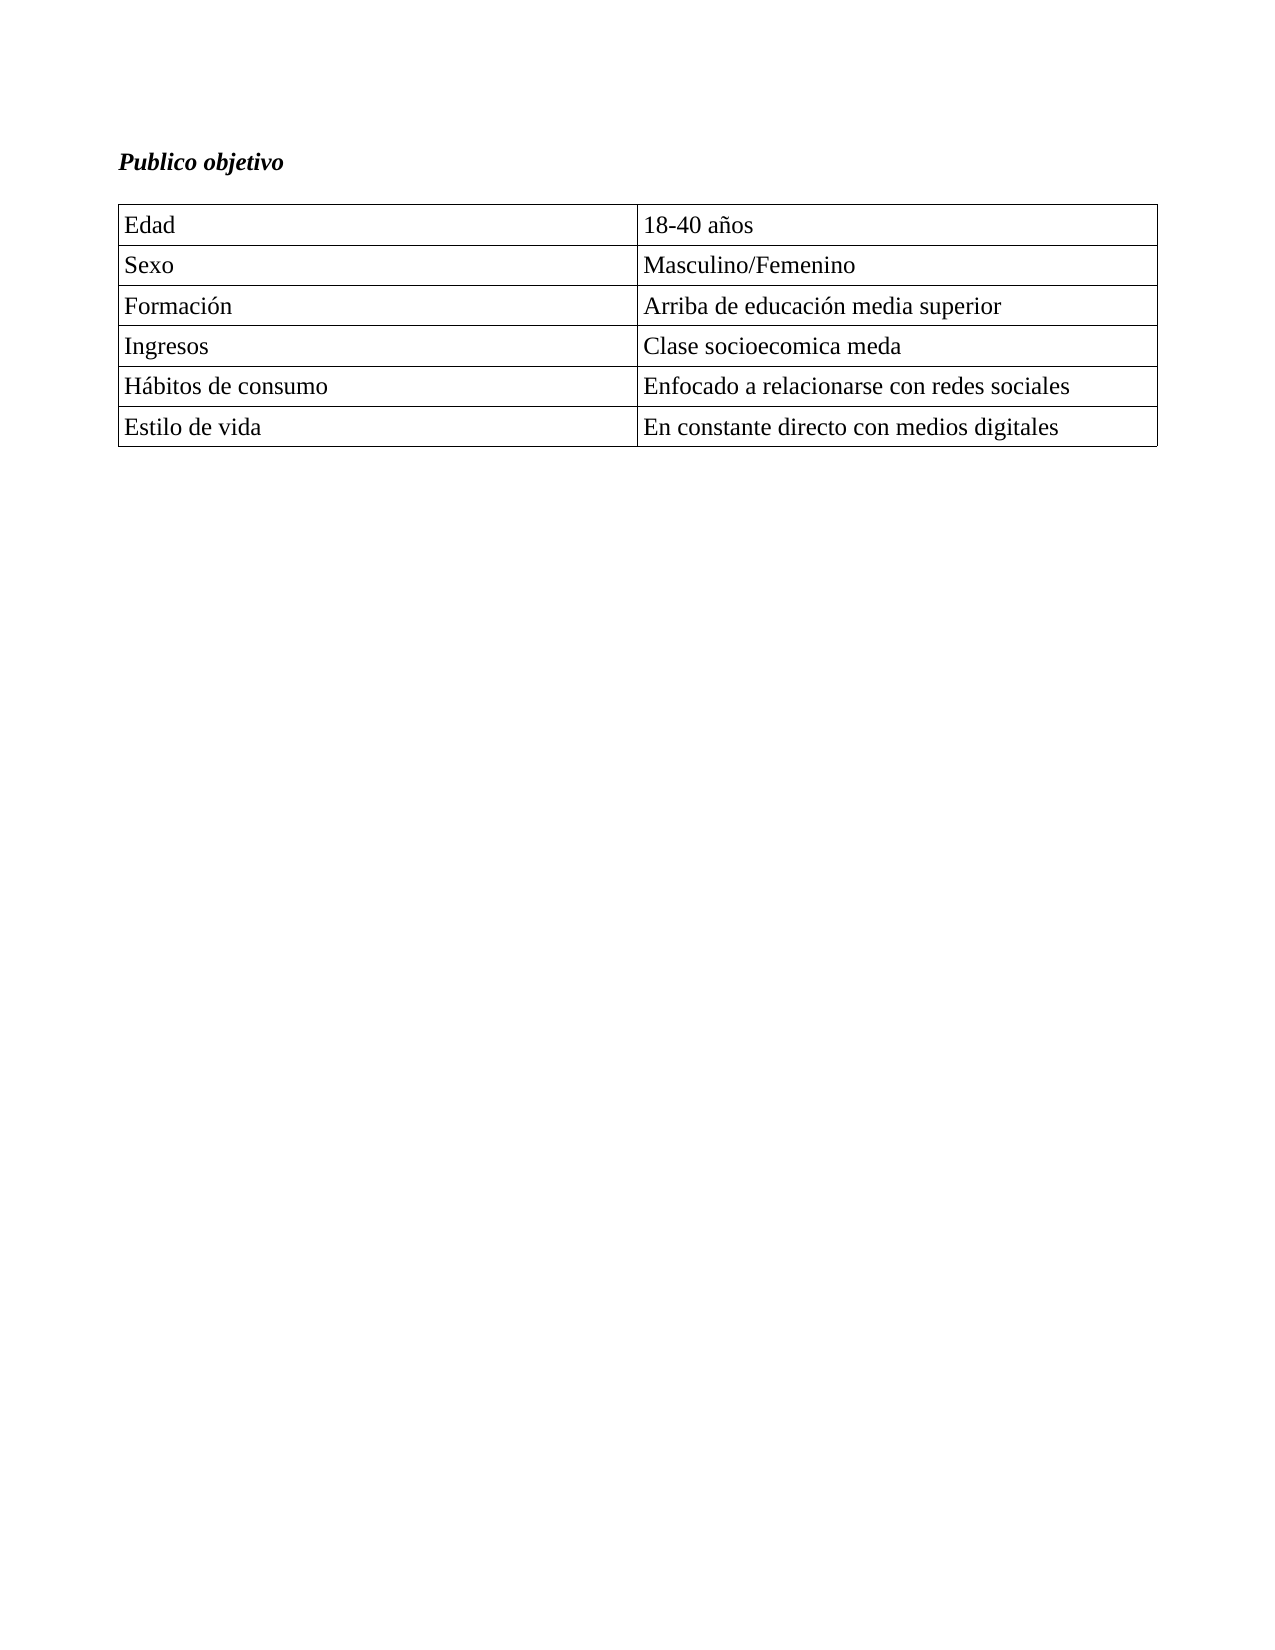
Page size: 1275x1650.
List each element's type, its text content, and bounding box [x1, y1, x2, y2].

table_cell Masculino/Femenino [638, 246, 1157, 285]
table_cell En constante directo con medios digitales [638, 407, 1157, 446]
table_cell Formación [119, 286, 637, 325]
table_cell Arriba de educación media superior [638, 286, 1157, 325]
table_cell Clase socioecomica meda [638, 326, 1157, 366]
table_cell Hábitos de consumo [119, 367, 637, 406]
table_cell Ingresos [119, 326, 637, 366]
table_cell Estilo de vida [119, 407, 637, 446]
table_cell Enfocado a relacionarse con redes sociales [638, 367, 1157, 406]
text Publico objetivo [118, 147, 1157, 176]
table_header 18-40 años [638, 205, 1157, 245]
table_header Edad [119, 205, 637, 245]
table_cell Sexo [119, 246, 637, 285]
